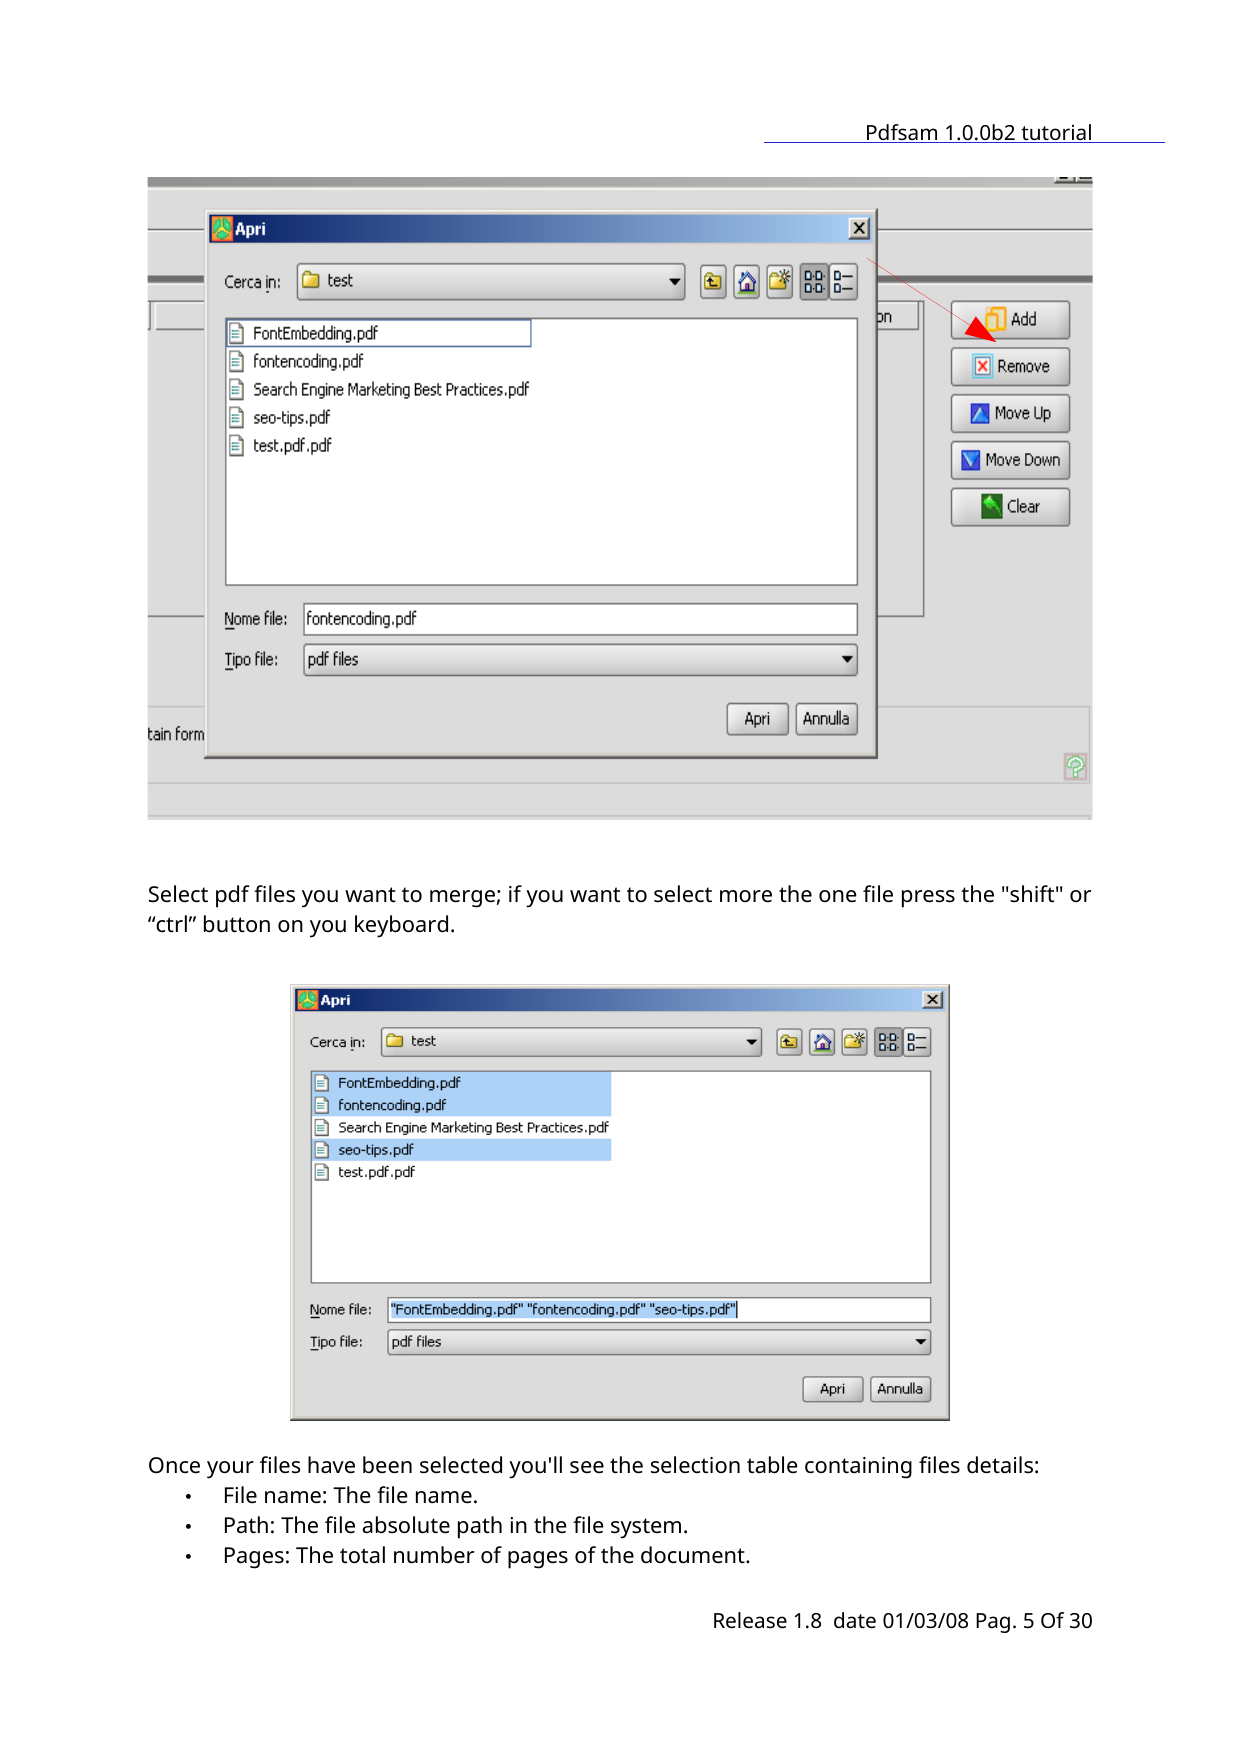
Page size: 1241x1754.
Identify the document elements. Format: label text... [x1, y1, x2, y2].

picture [290, 984, 950, 1421]
list File name: The file name. [185, 1480, 1093, 1510]
list Pages: The total number of pages of the document. [185, 1540, 1093, 1570]
text Select pdf files you want to merge; if you want to select more the one file press the "shift" or “ctrl” button on you keyboard. [148, 879, 1093, 939]
text Once your files have been selected you'll see the selection table containing files details: [148, 1451, 1093, 1480]
list Path: The file absolute path in the file system. [185, 1510, 1093, 1540]
